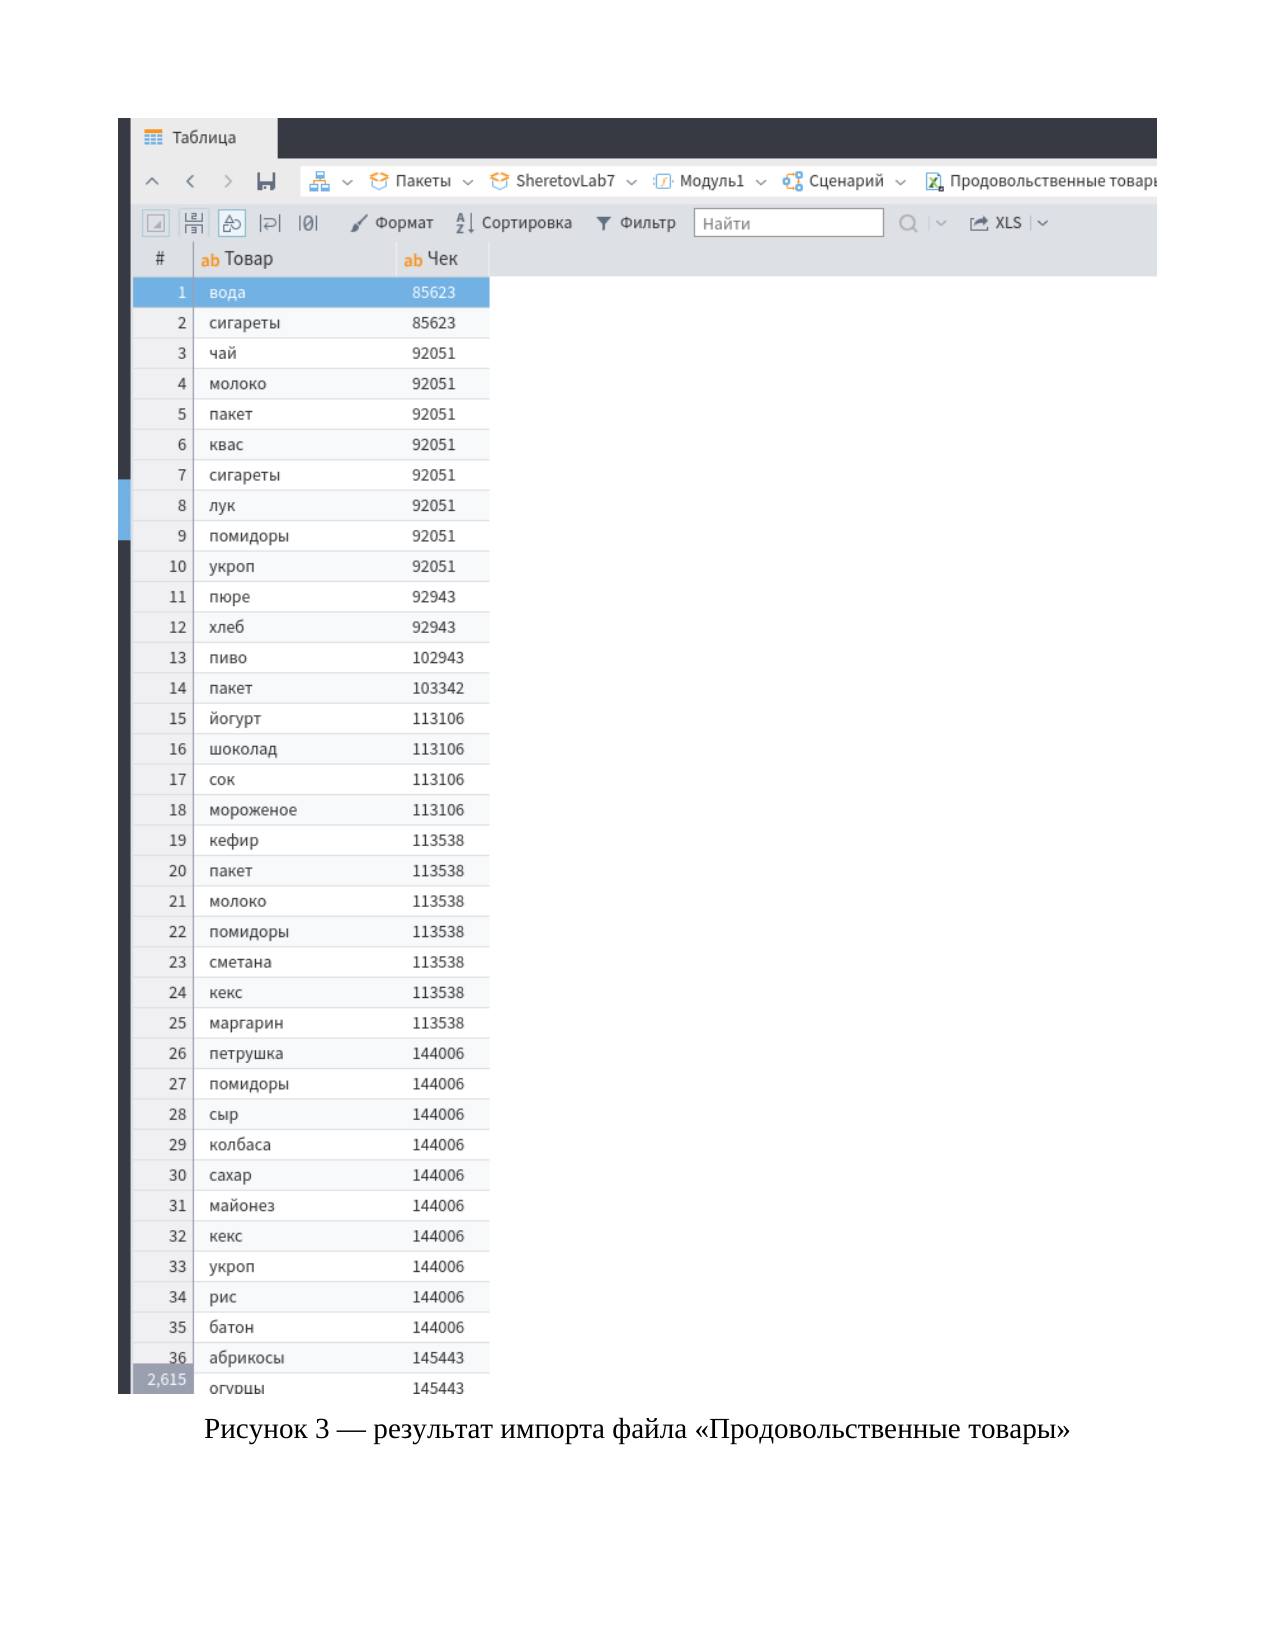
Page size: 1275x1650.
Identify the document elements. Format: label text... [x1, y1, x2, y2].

picture [118, 118, 1157, 1394]
text Рисунок 3 — результат импорта файла «Продовольственные товары» [118, 1394, 1157, 1444]
